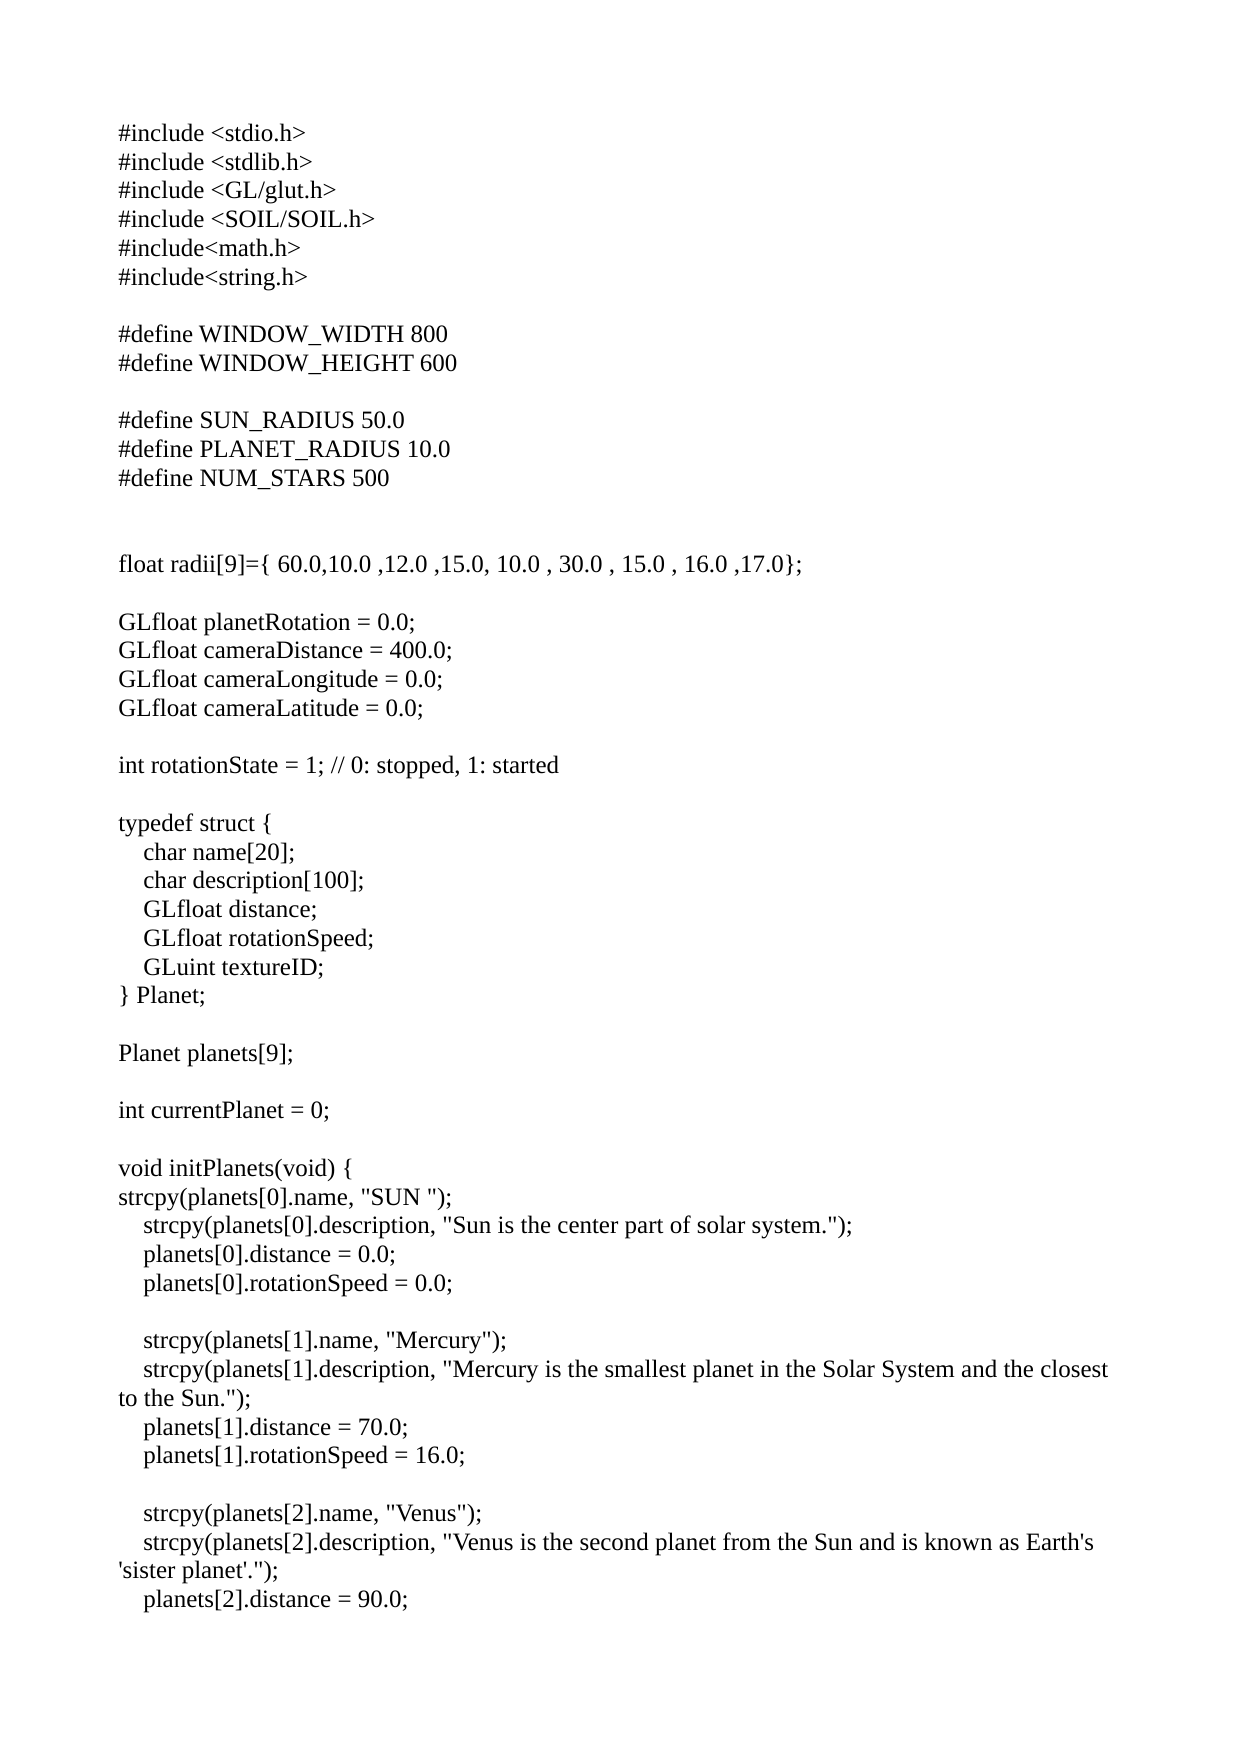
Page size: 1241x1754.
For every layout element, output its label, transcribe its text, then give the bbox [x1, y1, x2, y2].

text char name[20]; [118, 837, 1122, 866]
text strcpy(planets[0].name, "SUN "); [118, 1182, 1122, 1211]
text GLuint textureID; [118, 952, 1122, 981]
text #include <stdio.h> [118, 118, 1122, 147]
text #define WINDOW_WIDTH 800 [118, 319, 1122, 348]
text planets[0].rotationSpeed = 0.0; [118, 1268, 1122, 1297]
text GLfloat cameraLongitude = 0.0; [118, 664, 1122, 693]
text int currentPlanet = 0; [118, 1096, 1122, 1124]
text #include <stdlib.h> [118, 147, 1122, 176]
text void initPlanets(void) { [118, 1153, 1122, 1182]
text strcpy(planets[1].description, "Mercury is the smallest planet in the Solar System and the closest to the Sun."); [118, 1354, 1122, 1412]
text GLfloat planetRotation = 0.0; [118, 607, 1122, 636]
text int rotationState = 1; // 0: stopped, 1: started [118, 751, 1122, 779]
text GLfloat distance; [118, 894, 1122, 923]
text #include<math.h> [118, 233, 1122, 262]
text strcpy(planets[2].description, "Venus is the second planet from the Sun and is known as Earth's 'sister planet'."); [118, 1527, 1122, 1584]
text #define WINDOW_HEIGHT 600 [118, 348, 1122, 377]
text GLfloat cameraDistance = 400.0; [118, 636, 1122, 664]
text #define PLANET_RADIUS 10.0 [118, 434, 1122, 463]
text planets[1].distance = 70.0; [118, 1412, 1122, 1441]
text #include <SOIL/SOIL.h> [118, 204, 1122, 233]
text char description[100]; [118, 866, 1122, 894]
text #define SUN_RADIUS 50.0 [118, 406, 1122, 434]
text planets[0].distance = 0.0; [118, 1239, 1122, 1268]
text planets[1].rotationSpeed = 16.0; [118, 1441, 1122, 1469]
text planets[2].distance = 90.0; [118, 1584, 1122, 1613]
text strcpy(planets[2].name, "Venus"); [118, 1498, 1122, 1527]
text } Planet; [118, 981, 1122, 1009]
text Planet planets[9]; [118, 1038, 1122, 1067]
text #include<string.h> [118, 262, 1122, 291]
text float radii[9]={ 60.0,10.0 ,12.0 ,15.0, 10.0 , 30.0 , 15.0 , 16.0 ,17.0}; [118, 549, 1122, 578]
text strcpy(planets[1].name, "Mercury"); [118, 1326, 1122, 1354]
text typedef struct { [118, 808, 1122, 837]
text #include <GL/glut.h> [118, 176, 1122, 204]
text #define NUM_STARS 500 [118, 463, 1122, 492]
text strcpy(planets[0].description, "Sun is the center part of solar system."); [118, 1211, 1122, 1239]
text GLfloat rotationSpeed; [118, 923, 1122, 952]
text GLfloat cameraLatitude = 0.0; [118, 693, 1122, 722]
